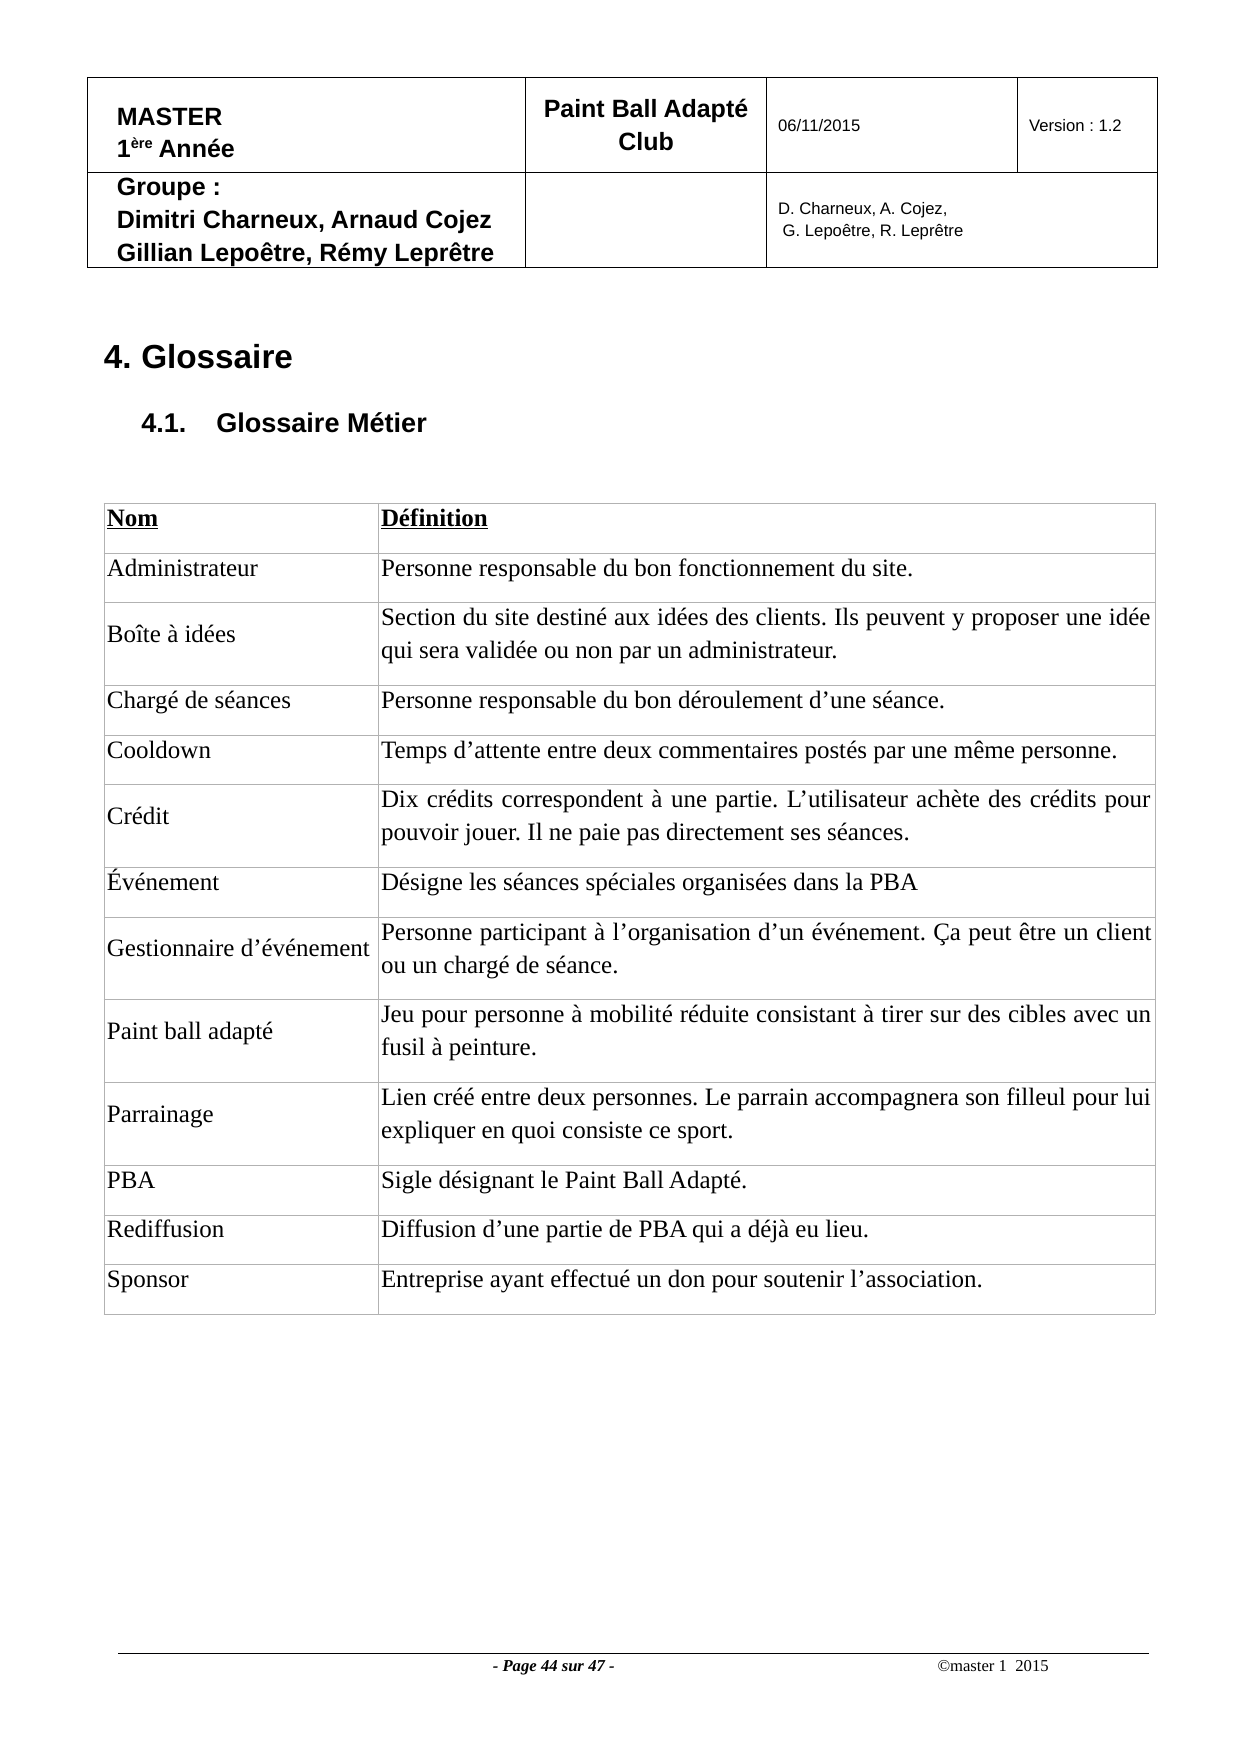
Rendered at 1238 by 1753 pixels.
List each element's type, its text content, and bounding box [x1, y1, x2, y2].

table_cell Sponsor [105, 1265, 378, 1314]
table_cell Temps d’attente entre deux commentaires postés par une même personne. [379, 736, 1155, 784]
table_cell Désigne les séances spéciales organisées dans la PBA [379, 868, 1155, 917]
subtitle Glossaire Métier [141, 407, 1149, 438]
subtitle Glossaire [103, 338, 1149, 376]
table_cell Personne participant à l’organisation d’un événement. Ça peut être un client ou un chargé de séance. [379, 918, 1155, 999]
table_cell Événement [105, 868, 378, 917]
table_cell Crédit [105, 785, 378, 867]
table_cell Personne responsable du bon déroulement d’une séance. [379, 686, 1155, 734]
table_cell Administrateur [105, 554, 378, 602]
table_cell Section du site destiné aux idées des clients. Ils peuvent y proposer une idée qui sera validée ou non par un administrateur. [379, 603, 1155, 685]
table_header Nom [105, 504, 378, 552]
table_cell Chargé de séances [105, 686, 378, 734]
table_cell Paint ball adapté [105, 1000, 378, 1082]
table_cell PBA [105, 1166, 378, 1214]
table_cell Dix crédits correspondent à une partie. L’utilisateur achète des crédits pour pouvoir jouer. Il ne paie pas directement ses séances. [379, 785, 1155, 867]
table_cell Cooldown [105, 736, 378, 784]
table_cell Lien créé entre deux personnes. Le parrain accompagnera son filleul pour lui expliquer en quoi consiste ce sport. [379, 1083, 1155, 1165]
table_cell Jeu pour personne à mobilité réduite consistant à tirer sur des cibles avec un fusil à peinture. [379, 1000, 1155, 1082]
table_cell Personne responsable du bon fonctionnement du site. [379, 554, 1155, 602]
table_cell Rediffusion [105, 1216, 378, 1264]
table_cell Parrainage [105, 1083, 378, 1165]
table_cell Sigle désignant le Paint Ball Adapté. [379, 1166, 1155, 1214]
table_cell Entreprise ayant effectué un don pour soutenir l’association. [379, 1265, 1155, 1314]
table_header Définition [379, 504, 1155, 552]
table_cell Gestionnaire d’événement [105, 918, 378, 999]
table_cell Boîte à idées [105, 603, 378, 685]
table_cell Diffusion d’une partie de PBA qui a déjà eu lieu. [379, 1216, 1155, 1264]
